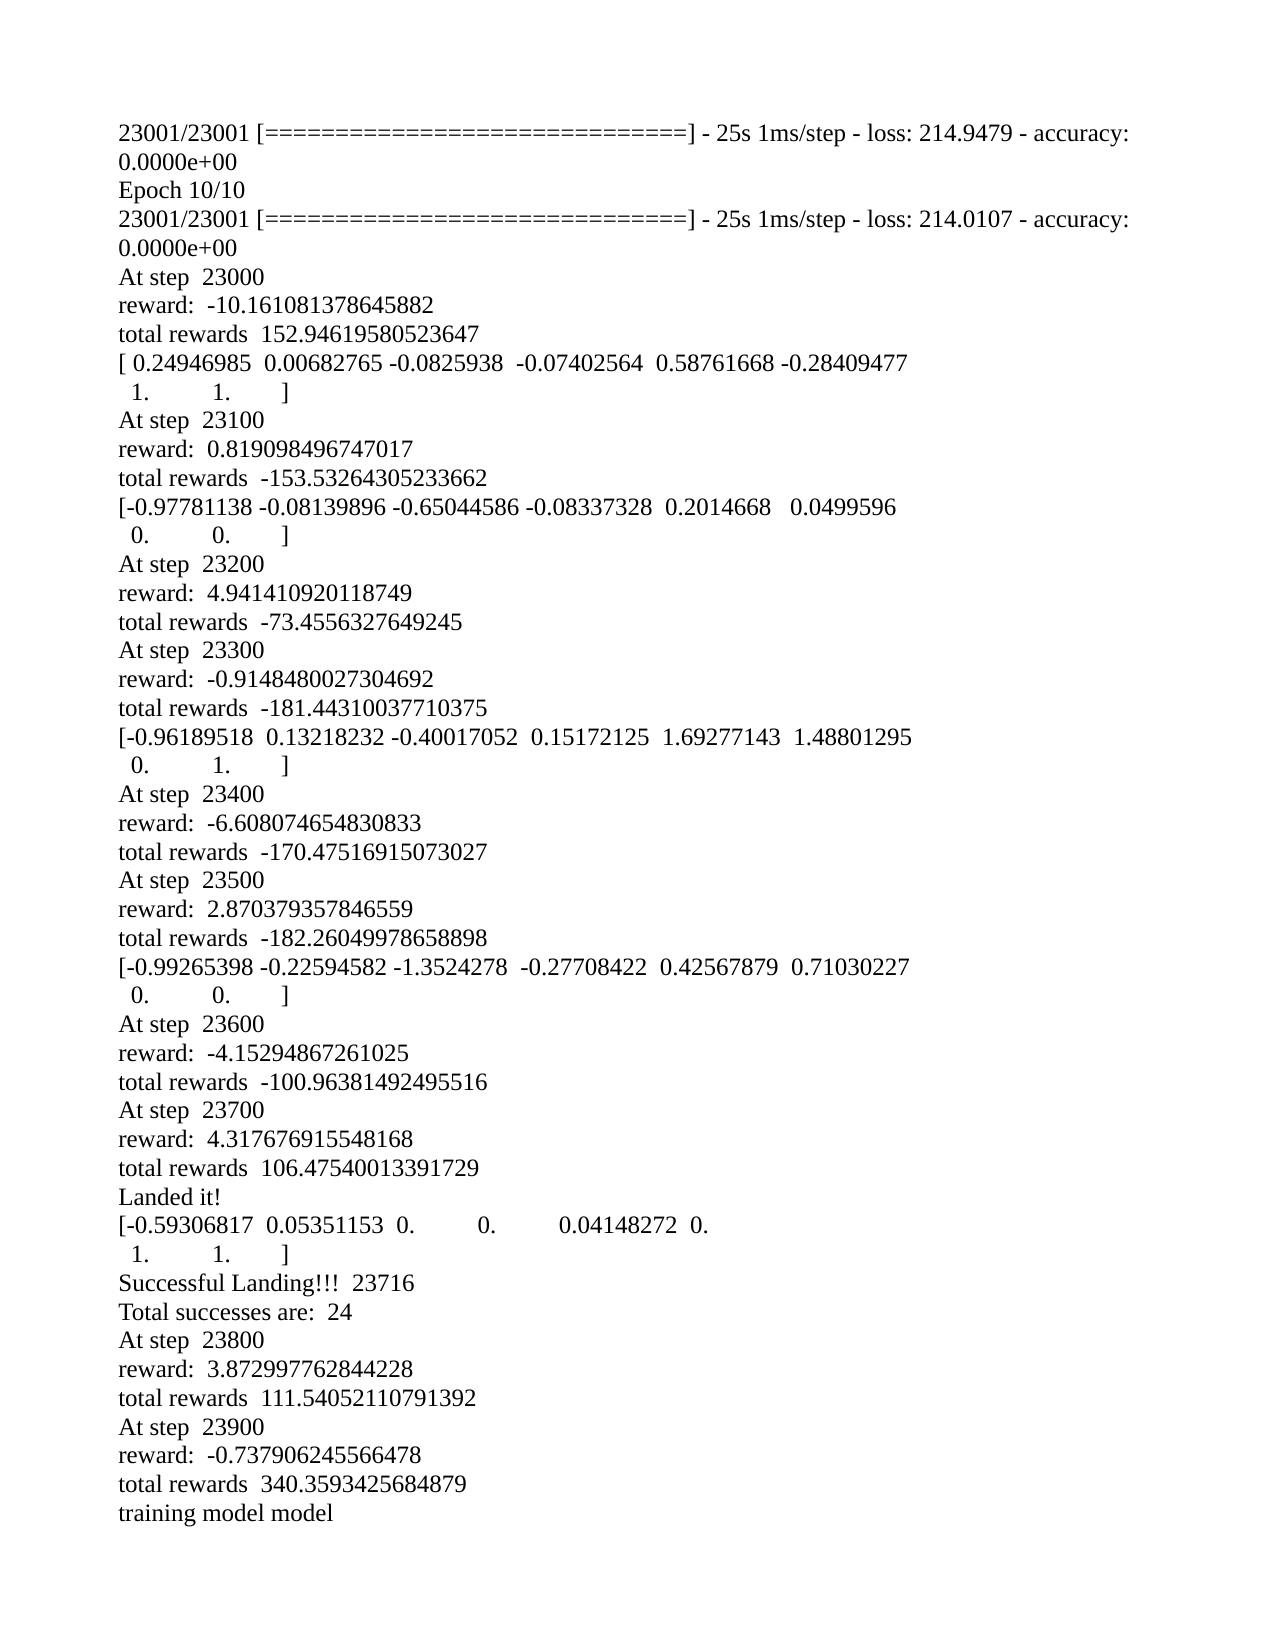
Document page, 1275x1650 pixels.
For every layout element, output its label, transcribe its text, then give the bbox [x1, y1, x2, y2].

text reward: 0.819098496747017 [118, 434, 1157, 463]
text At step 23600 [118, 1009, 1157, 1038]
text At step 23000 [118, 262, 1157, 291]
text At step 23500 [118, 866, 1157, 894]
text reward: 4.317676915548168 [118, 1124, 1157, 1153]
text 0. 0. ] [118, 521, 1157, 549]
text reward: 3.872997762844228 [118, 1354, 1157, 1383]
text Landed it! [118, 1182, 1157, 1211]
text Total successes are: 24 [118, 1297, 1157, 1326]
text total rewards 340.3593425684879 [118, 1469, 1157, 1498]
text total rewards 106.47540013391729 [118, 1153, 1157, 1182]
text At step 23700 [118, 1096, 1157, 1124]
text At step 23400 [118, 779, 1157, 808]
text reward: -10.161081378645882 [118, 291, 1157, 319]
text At step 23200 [118, 549, 1157, 578]
text total rewards 111.54052110791392 [118, 1383, 1157, 1412]
text At step 23800 [118, 1326, 1157, 1354]
text At step 23300 [118, 636, 1157, 664]
text total rewards -100.96381492495516 [118, 1067, 1157, 1096]
text 0. 1. ] [118, 751, 1157, 779]
text 1. 1. ] [118, 1239, 1157, 1268]
text Successful Landing!!! 23716 [118, 1268, 1157, 1297]
text [ 0.24946985 0.00682765 -0.0825938 -0.07402564 0.58761668 -0.28409477 [118, 348, 1157, 377]
text 1. 1. ] [118, 377, 1157, 406]
text 23001/23001 [==============================] - 25s 1ms/step - loss: 214.9479 - accuracy: 0.0000e+00 [118, 118, 1157, 176]
text [-0.99265398 -0.22594582 -1.3524278 -0.27708422 0.42567879 0.71030227 [118, 952, 1157, 981]
text total rewards -73.4556327649245 [118, 607, 1157, 636]
text [-0.59306817 0.05351153 0. 0. 0.04148272 0. [118, 1211, 1157, 1239]
text reward: -4.15294867261025 [118, 1038, 1157, 1067]
text total rewards -153.53264305233662 [118, 463, 1157, 492]
text total rewards -170.47516915073027 [118, 837, 1157, 866]
text total rewards -181.44310037710375 [118, 693, 1157, 722]
text reward: -0.9148480027304692 [118, 664, 1157, 693]
text At step 23900 [118, 1412, 1157, 1441]
text total rewards 152.94619580523647 [118, 319, 1157, 348]
text reward: -0.737906245566478 [118, 1441, 1157, 1469]
text 0. 0. ] [118, 981, 1157, 1009]
text At step 23100 [118, 406, 1157, 434]
text total rewards -182.26049978658898 [118, 923, 1157, 952]
text [-0.97781138 -0.08139896 -0.65044586 -0.08337328 0.2014668 0.0499596 [118, 492, 1157, 521]
text Epoch 10/10 [118, 176, 1157, 204]
text [-0.96189518 0.13218232 -0.40017052 0.15172125 1.69277143 1.48801295 [118, 722, 1157, 751]
text reward: -6.608074654830833 [118, 808, 1157, 837]
text 23001/23001 [==============================] - 25s 1ms/step - loss: 214.0107 - accuracy: 0.0000e+00 [118, 204, 1157, 262]
text training model model [118, 1498, 1157, 1527]
text reward: 2.870379357846559 [118, 894, 1157, 923]
text reward: 4.941410920118749 [118, 578, 1157, 607]
